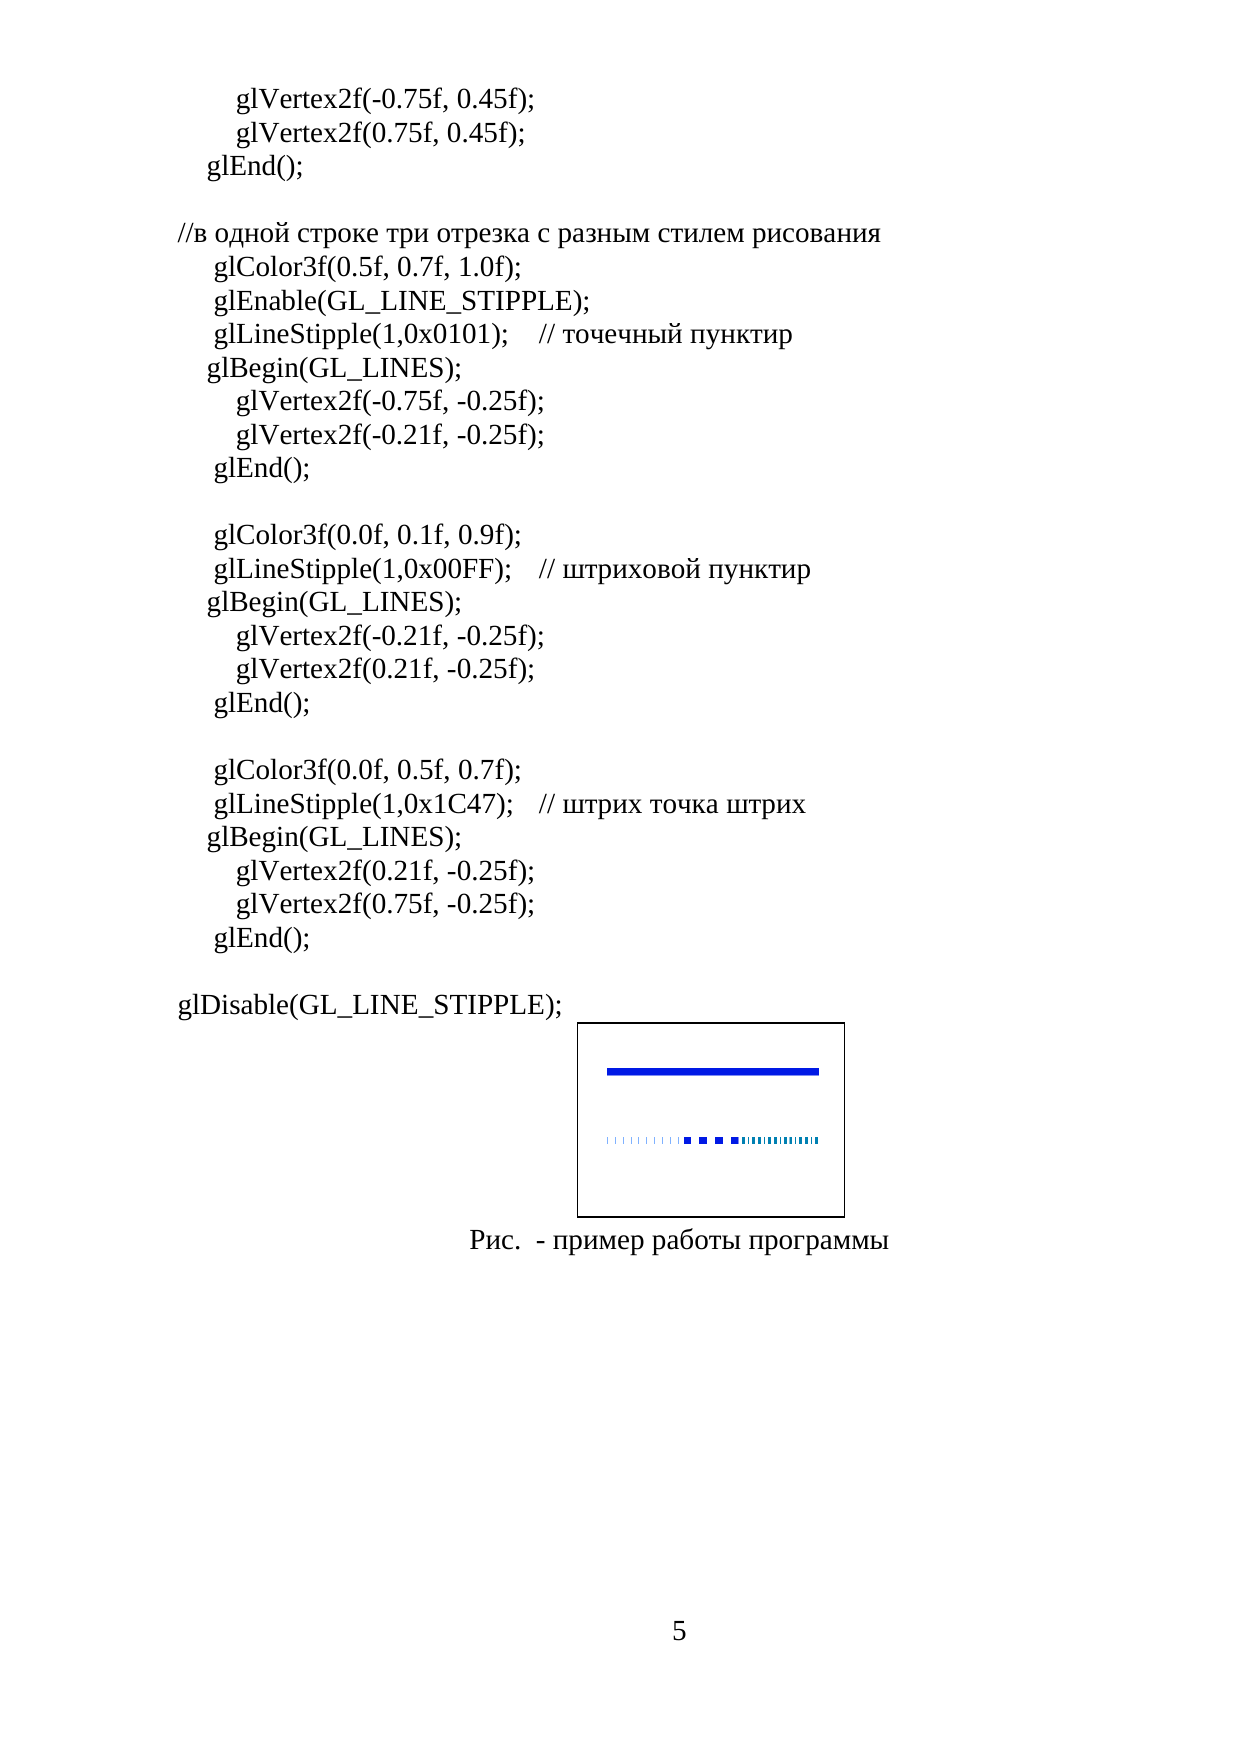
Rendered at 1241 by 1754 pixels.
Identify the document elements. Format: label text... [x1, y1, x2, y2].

text glLineStipple(1,0x1C47); // штрих точка штрих [177, 786, 1181, 819]
text glBegin(GL_LINES); [177, 350, 1181, 383]
text glVertex2f(0.75f, 0.45f); [177, 115, 1181, 148]
text glEnd(); [177, 920, 1181, 953]
text glEnable(GL_LINE_STIPPLE); [177, 283, 1181, 316]
text glEnd(); [177, 685, 1181, 719]
text glVertex2f(-0.75f, 0.45f); [177, 81, 1181, 115]
text Рис. - пример работы программы [177, 1222, 1181, 1255]
text glLineStipple(1,0x00FF); // штриховой пунктир [177, 551, 1181, 584]
text glBegin(GL_LINES); [177, 584, 1181, 618]
text glVertex2f(0.21f, -0.25f); [177, 652, 1181, 685]
text glColor3f(0.0f, 0.1f, 0.9f); [177, 517, 1181, 551]
text glBegin(GL_LINES); [177, 819, 1181, 853]
text glVertex2f(-0.21f, -0.25f); [177, 618, 1181, 652]
text glDisable(GL_LINE_STIPPLE); [177, 987, 1181, 1021]
text glVertex2f(-0.75f, -0.25f); [177, 383, 1181, 417]
text glEnd(); [177, 450, 1181, 484]
text //в одной строке три отрезка с разным стилем рисования [177, 216, 1181, 249]
text glVertex2f(0.21f, -0.25f); [177, 853, 1181, 886]
text glLineStipple(1,0x0101); // точечный пунктир [177, 316, 1181, 350]
picture [585, 1026, 841, 1208]
text glColor3f(0.0f, 0.5f, 0.7f); [177, 752, 1181, 786]
text glVertex2f(-0.21f, -0.25f); [177, 417, 1181, 450]
text glEnd(); [177, 148, 1181, 182]
text glVertex2f(0.75f, -0.25f); [177, 886, 1181, 920]
text glColor3f(0.5f, 0.7f, 1.0f); [177, 249, 1181, 283]
